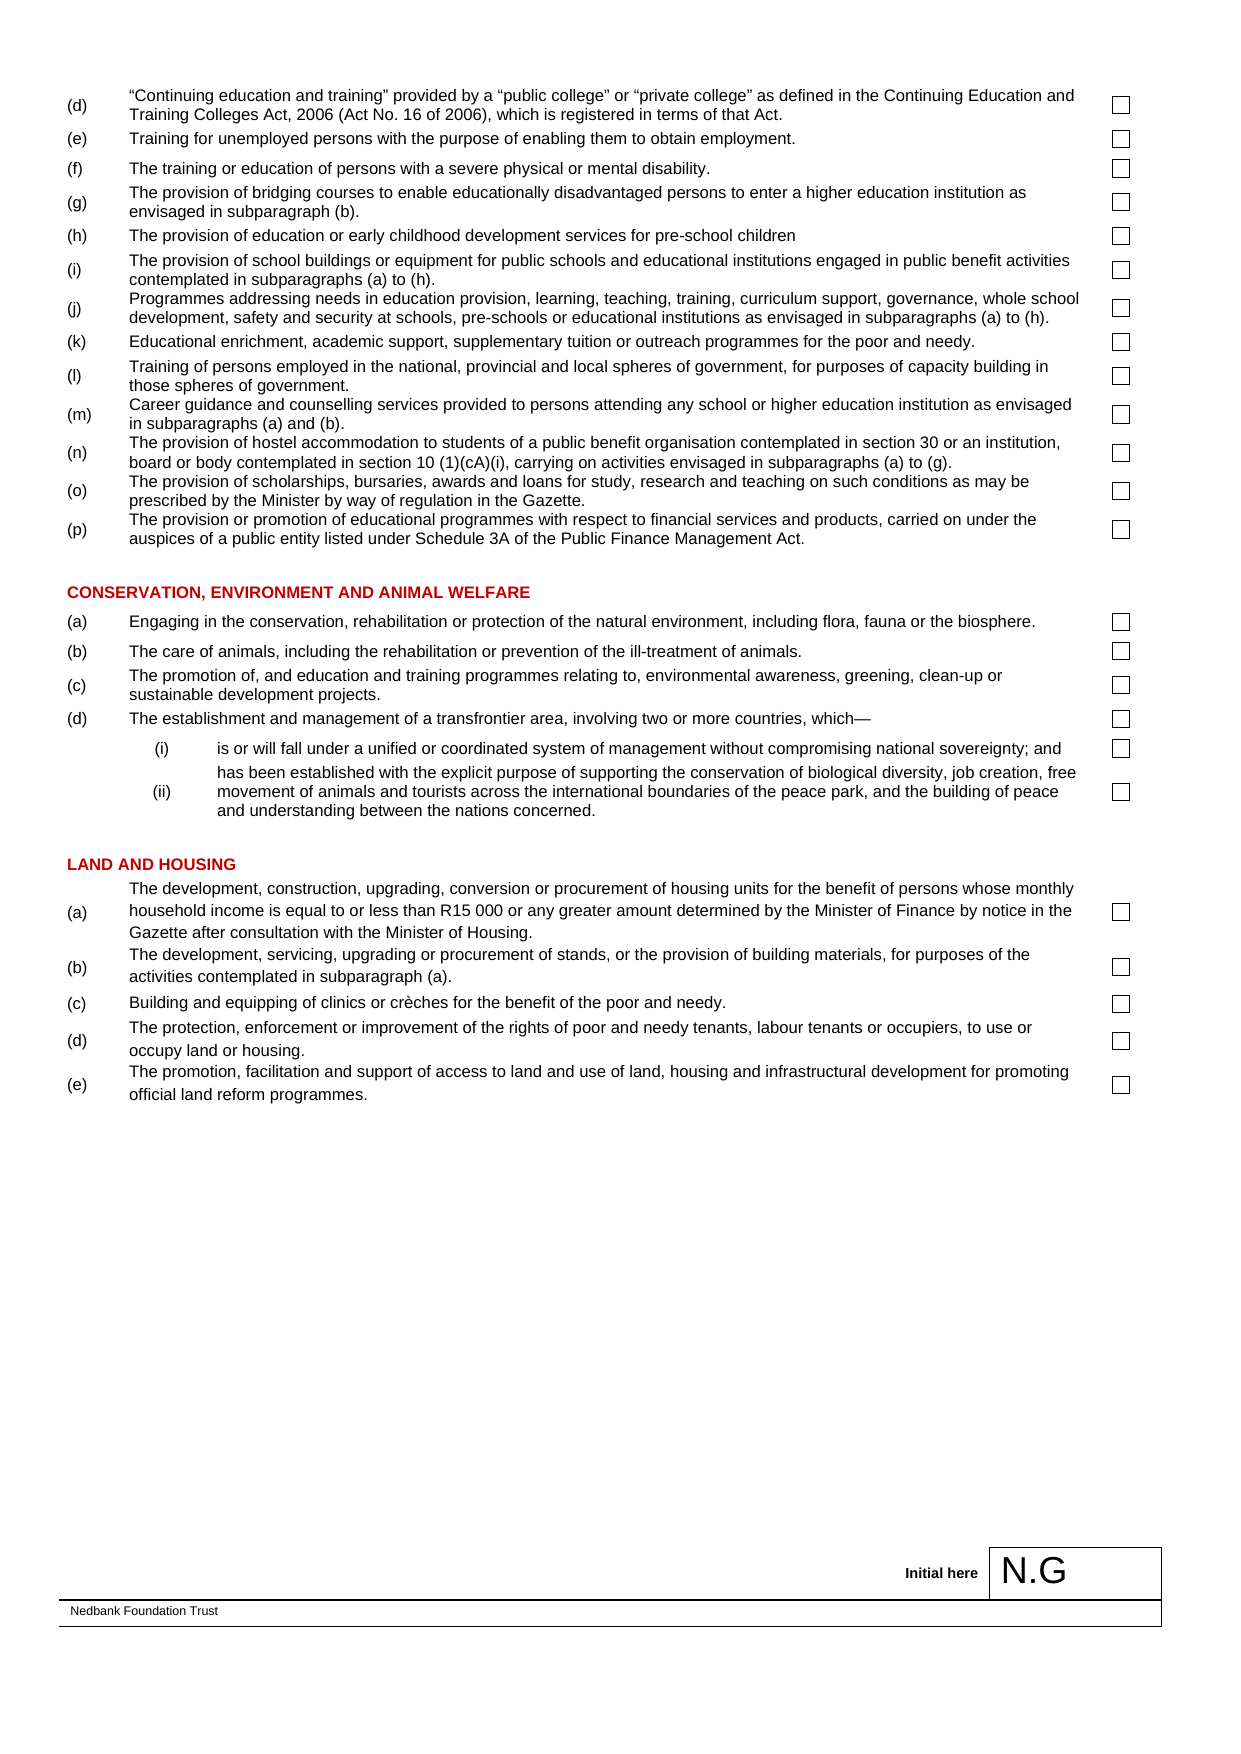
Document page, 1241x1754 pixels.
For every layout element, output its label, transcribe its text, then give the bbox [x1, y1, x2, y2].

table_cell The promotion of, and education and training programmes relating to, environmental awareness, greening, clean-up or sustainable development projects. [118, 666, 1100, 704]
table_cell [1100, 289, 1178, 327]
table_cell LAND AND HOUSING [56, 850, 1178, 879]
table_cell (o) [56, 472, 118, 510]
table_cell (i) [118, 734, 206, 763]
table_cell (b) [56, 945, 118, 989]
table_cell is or will fall under a unified or coordinated system of management without compromising national sovereignty; and [206, 734, 1100, 763]
table_cell (c) [56, 666, 118, 704]
table_cell (i) [56, 251, 118, 289]
table_cell The care of animals, including the rehabilitation or prevention of the ill-treatment of animals. [118, 636, 1100, 666]
table_cell [118, 820, 1100, 850]
table_cell (d) [56, 1018, 118, 1062]
table_cell [1100, 704, 1178, 733]
table_cell Career guidance and counselling services provided to persons attending any school or higher education institution as envisaged in subparagraphs (a) and (b). [118, 395, 1100, 433]
table_cell (h) [56, 221, 118, 251]
table_cell [56, 820, 118, 850]
table_cell (c) [56, 989, 118, 1018]
table_cell The provision or promotion of educational programmes with respect to financial services and products, carried on under the auspices of a public entity listed under Schedule 3A of the Public Finance Management Act. [118, 510, 1100, 548]
table_cell [1162, 1599, 1178, 1626]
table_cell [1100, 1062, 1178, 1106]
table_cell [1100, 820, 1178, 850]
table_cell (k) [56, 327, 118, 357]
table_cell [1100, 510, 1178, 548]
table_cell [1100, 221, 1178, 251]
table_cell Training of persons employed in the national, provincial and local spheres of government, for purposes of capacity building in those spheres of government. [118, 357, 1100, 395]
table_cell Initial here [59, 1547, 989, 1598]
table_cell [118, 1106, 1100, 1547]
table_cell (p) [56, 510, 118, 548]
table_cell [1100, 395, 1178, 433]
table_cell The provision of bridging courses to enable educationally disadvantaged persons to enter a higher education institution as envisaged in subparagraph (b). [118, 183, 1100, 221]
table_cell Engaging in the conservation, rehabilitation or protection of the natural environment, including flora, fauna or the biosphere. [118, 607, 1100, 636]
table_cell N.G [990, 1548, 1161, 1598]
table_cell Building and equipping of clinics or crèches for the benefit of the poor and needy. [118, 989, 1100, 1018]
table_cell CONSERVATION, ENVIRONMENT AND ANIMAL WELFARE [56, 578, 1178, 607]
table_cell (n) [56, 433, 118, 472]
table_cell (b) [56, 636, 118, 666]
table_cell The provision of hostel accommodation to students of a public benefit organisation contemplated in section 30 or an institution, board or body contemplated in section 10 (1)(cA)(i), carrying on activities envisaged in subparagraphs (a) to (g). [118, 433, 1100, 472]
table_cell [1100, 124, 1178, 153]
table_cell [1100, 86, 1178, 124]
table_cell [56, 763, 118, 820]
table_cell [1100, 357, 1178, 395]
table_cell The establishment and management of a transfrontier area, involving two or more countries, which— [118, 704, 1100, 733]
table_cell The provision of education or early childhood development services for pre-school children [118, 221, 1100, 251]
table_cell [1100, 1018, 1178, 1062]
table_cell has been established with the explicit purpose of supporting the conservation of biological diversity, job creation, free movement of animals and tourists across the international boundaries of the peace park, and the building of peace and understanding between the nations concerned. [206, 763, 1100, 820]
table_cell (m) [56, 395, 118, 433]
table_cell Programmes addressing needs in education provision, learning, teaching, training, curriculum support, governance, whole school development, safety and security at schools, pre-schools or educational institutions as envisaged in subparagraphs (a) to (h). [118, 289, 1100, 327]
table_cell Educational enrichment, academic support, supplementary tuition or outreach programmes for the poor and needy. [118, 327, 1100, 357]
table_cell (l) [56, 357, 118, 395]
table_cell The promotion, facilitation and support of access to land and use of land, housing and infrastructural development for promoting official land reform programmes. [118, 1062, 1100, 1106]
table_cell (d) [56, 86, 118, 124]
table_cell [1100, 734, 1178, 763]
table_cell [56, 734, 118, 763]
table_cell The protection, enforcement or improvement of the rights of poor and needy tenants, labour tenants or occupiers, to use or occupy land or housing. [118, 1018, 1100, 1062]
table_cell [56, 1106, 118, 1547]
table_cell (f) [56, 154, 118, 183]
table_cell Nedbank Foundation Trust [59, 1601, 1161, 1626]
table_cell [1100, 879, 1178, 945]
table_cell Training for unemployed persons with the purpose of enabling them to obtain employment. [118, 124, 1100, 153]
table_cell (a) [56, 607, 118, 636]
table_cell The provision of school buildings or equipment for public schools and educational institutions engaged in public benefit activities contemplated in subparagraphs (a) to (h). [118, 251, 1100, 289]
table_cell [1100, 636, 1178, 666]
table_cell (e) [56, 124, 118, 153]
table_cell [1100, 327, 1178, 357]
table_cell [1100, 607, 1178, 636]
table_cell [1100, 945, 1178, 989]
table_cell [118, 548, 1100, 578]
table_cell [1100, 251, 1178, 289]
table_cell [1100, 548, 1178, 578]
table_cell (e) [56, 1062, 118, 1106]
table_cell (a) [56, 879, 118, 945]
table_cell “Continuing education and training” provided by a “public college” or “private college” as defined in the Continuing Education and Training Colleges Act, 2006 (Act No. 16 of 2006), which is registered in terms of that Act. [118, 86, 1100, 124]
table_cell (g) [56, 183, 118, 221]
table_cell [1100, 183, 1178, 221]
table_cell [1100, 154, 1178, 183]
table_cell [1162, 1547, 1178, 1598]
table_cell (d) [56, 704, 118, 733]
table_cell [1100, 1106, 1178, 1547]
table_cell [1100, 763, 1178, 820]
table_cell [1100, 472, 1178, 510]
table_cell The provision of scholarships, bursaries, awards and loans for study, research and teaching on such conditions as may be prescribed by the Minister by way of regulation in the Gazette. [118, 472, 1100, 510]
table_cell (j) [56, 289, 118, 327]
table_cell [1100, 433, 1178, 472]
table_cell [1100, 989, 1178, 1018]
table_cell The development, construction, upgrading, conversion or procurement of housing units for the benefit of persons whose monthly household income is equal to or less than R15 000 or any greater amount determined by the Minister of Finance by notice in the Gazette after consultation with the Minister of Housing. [118, 879, 1100, 945]
table_cell The development, servicing, upgrading or procurement of stands, or the provision of building materials, for purposes of the activities contemplated in subparagraph (a). [118, 945, 1100, 989]
table_cell [1100, 666, 1178, 704]
table_cell [56, 548, 118, 578]
table_cell The training or education of persons with a severe physical or mental disability. [118, 154, 1100, 183]
table_cell (ii) [118, 763, 206, 820]
